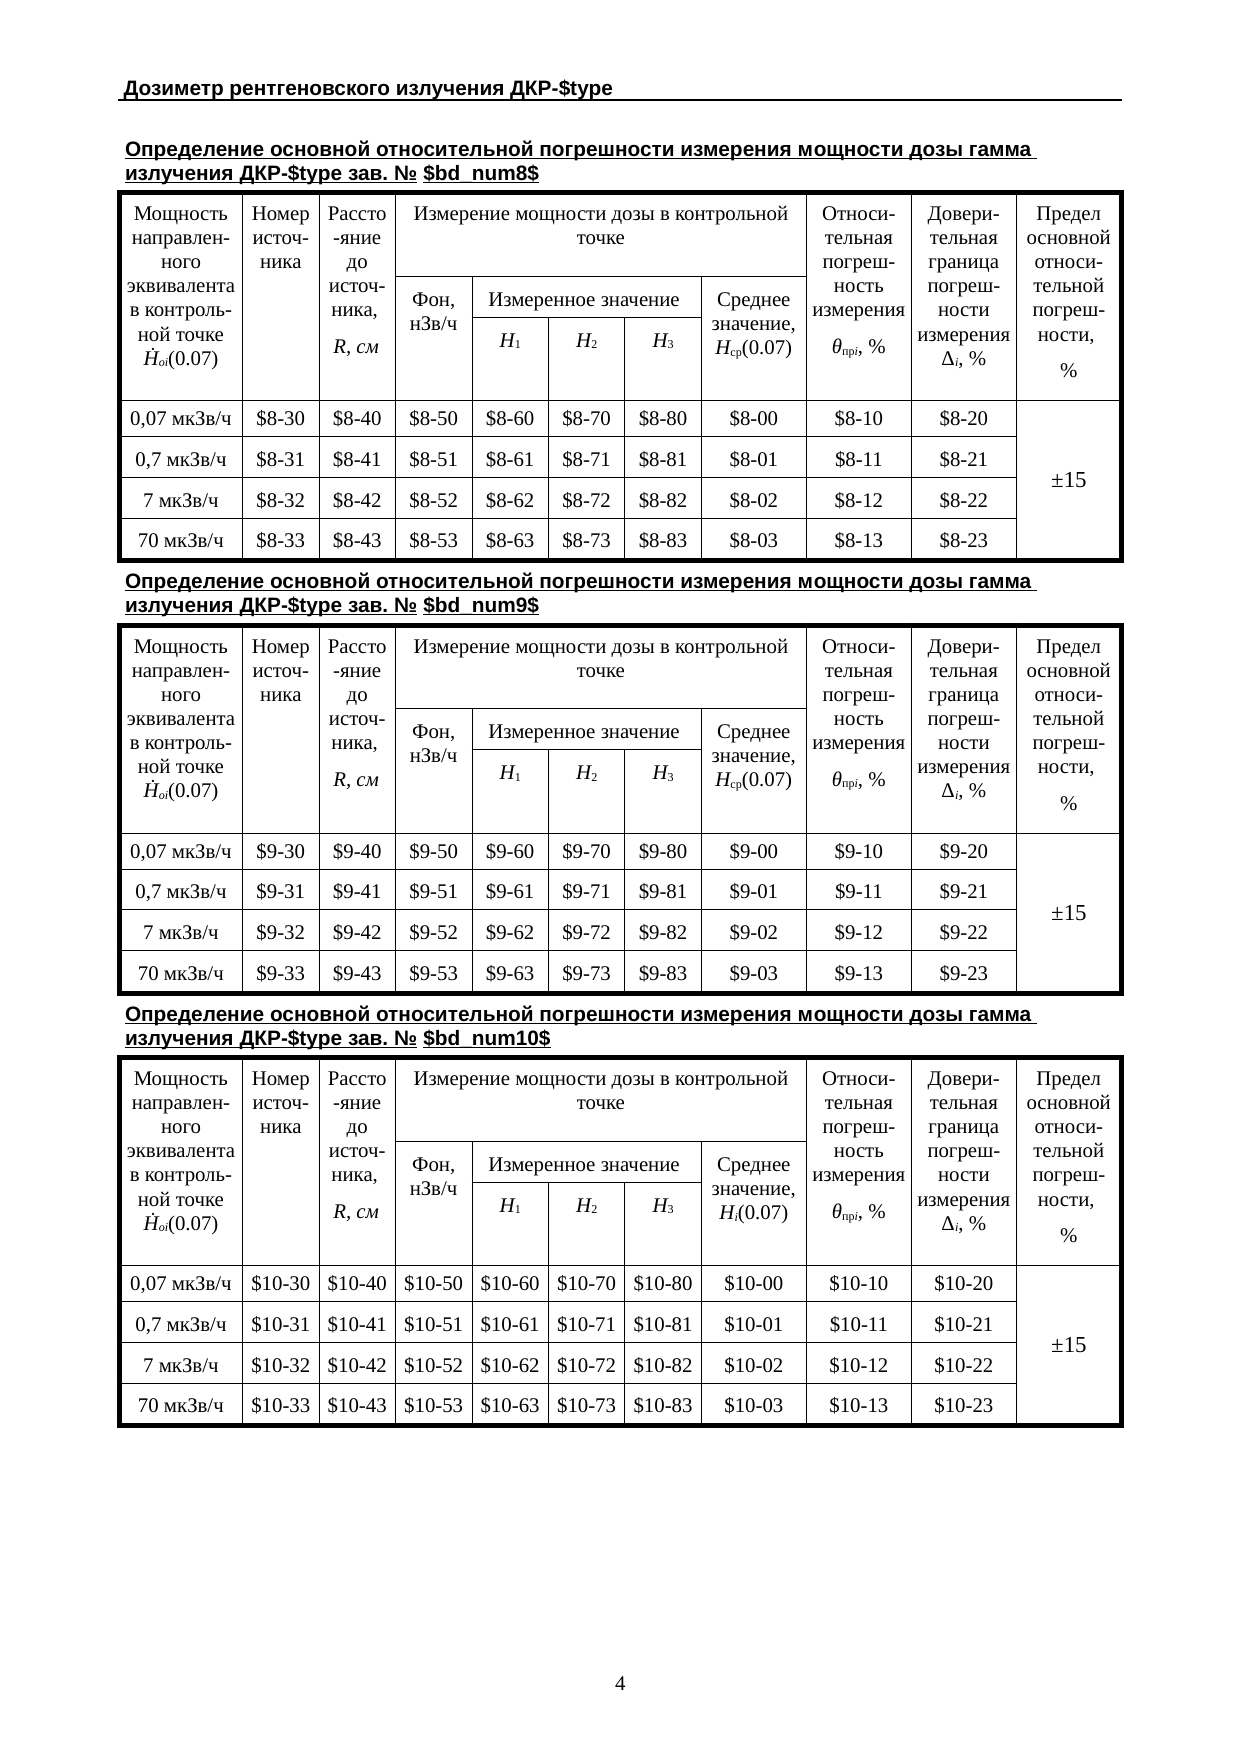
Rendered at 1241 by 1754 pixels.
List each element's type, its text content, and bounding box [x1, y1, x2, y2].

table_cell $10-02 [702, 1343, 806, 1382]
table_cell 0,07 мкЗв/ч [122, 834, 242, 868]
table_cell ±15 [1017, 1266, 1119, 1423]
table_cell $10-32 [243, 1343, 319, 1382]
table_cell Фон, нЗв/ч [396, 709, 472, 833]
table_header Определение основной относительной погрешности измерения мощности дозы гамма излучения ДКР-$type зав. № $bd_num10$ [119, 996, 1121, 1055]
table_cell $8-12 [807, 478, 911, 517]
table_cell $9-11 [807, 870, 911, 909]
table_cell $8-32 [243, 478, 319, 517]
table_cell Рассто-яние до источ-ника, R, см [320, 1060, 395, 1265]
table_cell Среднее значение, Hср(0.07) [702, 709, 806, 833]
table_cell Относи-тельная погреш-ность измерения θпрi, % [807, 628, 911, 833]
table_cell $9-20 [912, 834, 1016, 868]
table_cell $8-00 [702, 401, 806, 436]
table_cell $9-43 [320, 951, 395, 991]
table_cell $8-50 [396, 401, 472, 436]
table_cell $10-73 [549, 1384, 624, 1423]
table_cell Среднее значение, Hi(0.07) [702, 1142, 806, 1265]
table_cell H2 [549, 1183, 624, 1265]
table_cell $10-62 [473, 1343, 548, 1382]
table_cell $10-30 [243, 1266, 319, 1301]
table_cell Измеренное значение [473, 277, 701, 317]
table_cell Мощность направлен-ного эквивалента в контроль-ной точке Ḣoi(0.07) [122, 628, 242, 833]
table_cell $9-50 [396, 834, 472, 868]
table_cell $10-53 [396, 1384, 472, 1423]
table_cell $9-40 [320, 834, 395, 868]
table_cell Довери-тельная граница погреш-ности измерения Δi, % [912, 628, 1016, 833]
table_cell Номер источ-ника [243, 195, 319, 400]
table_cell Измеренное значение [473, 1142, 701, 1182]
table_cell ±15 [1017, 834, 1119, 991]
table_cell 70 мкЗв/ч [122, 519, 242, 558]
table_cell $8-33 [243, 519, 319, 558]
table_header Определение основной относительной погрешности измерения мощности дозы гамма излучения ДКР-$type зав. № $bd_num9$ [119, 563, 1121, 623]
table_cell $8-21 [912, 437, 1016, 477]
table_cell $10-13 [807, 1384, 911, 1423]
table_cell Измеренное значение [473, 709, 701, 749]
table_cell $8-83 [625, 519, 701, 558]
table_cell $10-10 [807, 1266, 911, 1301]
table_cell Довери-тельная граница погреш-ности измерения Δi, % [912, 195, 1016, 400]
table_cell $10-20 [912, 1266, 1016, 1301]
table_cell $9-32 [243, 910, 319, 950]
table_cell Рассто-яние до источ-ника, R, см [320, 195, 395, 400]
table_cell 0,7 мкЗв/ч [122, 870, 242, 909]
table_cell $9-00 [702, 834, 806, 868]
table_cell 7 мкЗв/ч [122, 1343, 242, 1382]
table_cell Относи-тельная погреш-ность измерения θпрi, % [807, 195, 911, 400]
table_cell $10-22 [912, 1343, 1016, 1382]
table_cell $9-63 [473, 951, 548, 991]
table_cell $10-61 [473, 1302, 548, 1342]
table_cell Предел основной относи-тельной погреш-ности, % [1017, 1060, 1119, 1265]
table_cell $9-02 [702, 910, 806, 950]
table_cell $10-80 [625, 1266, 701, 1301]
table_cell $10-40 [320, 1266, 395, 1301]
table_cell $8-51 [396, 437, 472, 477]
table_cell Довери-тельная граница погреш-ности измерения Δi, % [912, 1060, 1016, 1265]
table_cell $10-83 [625, 1384, 701, 1423]
table_cell $8-01 [702, 437, 806, 477]
table_cell ±15 [1017, 401, 1119, 558]
table_cell Мощность направлен-ного эквивалента в контроль-ной точке Ḣoi(0.07) [122, 1060, 242, 1265]
table_cell Номер источ-ника [243, 628, 319, 833]
table_cell $8-13 [807, 519, 911, 558]
table_cell $9-72 [549, 910, 624, 950]
table_cell Фон, нЗв/ч [396, 277, 472, 400]
table_cell $9-41 [320, 870, 395, 909]
table_cell $9-62 [473, 910, 548, 950]
table_header Определение основной относительной погрешности измерения мощности дозы гамма излучения ДКР-$type зав. № $bd_num8$ [119, 131, 1121, 190]
table_cell $8-72 [549, 478, 624, 517]
table_cell $9-42 [320, 910, 395, 950]
table_cell $9-81 [625, 870, 701, 909]
table_cell $10-43 [320, 1384, 395, 1423]
table_cell $9-33 [243, 951, 319, 991]
table_cell $10-33 [243, 1384, 319, 1423]
table_cell H2 [549, 750, 624, 833]
table_cell $8-31 [243, 437, 319, 477]
table_cell $8-53 [396, 519, 472, 558]
table_cell H1 [473, 1183, 548, 1265]
table_cell $10-60 [473, 1266, 548, 1301]
table_cell Относи-тельная погреш-ность измерения θпрi, % [807, 1060, 911, 1265]
table_cell 0,7 мкЗв/ч [122, 437, 242, 477]
table_cell $9-80 [625, 834, 701, 868]
table_cell H3 [625, 750, 701, 833]
table_cell Рассто-яние до источ-ника, R, см [320, 628, 395, 833]
table_cell $9-03 [702, 951, 806, 991]
table_cell $8-81 [625, 437, 701, 477]
table_cell $8-22 [912, 478, 1016, 517]
table_cell $9-52 [396, 910, 472, 950]
table_cell Мощность направлен-ного эквивалента в контроль-ной точке Ḣoi(0.07) [122, 195, 242, 400]
table_cell $8-63 [473, 519, 548, 558]
table_cell 7 мкЗв/ч [122, 910, 242, 950]
table_cell Фон, нЗв/ч [396, 1142, 472, 1265]
table_cell $8-62 [473, 478, 548, 517]
table_cell $8-60 [473, 401, 548, 436]
table_cell $8-40 [320, 401, 395, 436]
table_cell $10-81 [625, 1302, 701, 1342]
table_cell $9-82 [625, 910, 701, 950]
table_cell $10-01 [702, 1302, 806, 1342]
table_cell $8-03 [702, 519, 806, 558]
table_cell Номер источ-ника [243, 1060, 319, 1265]
table_cell $8-52 [396, 478, 472, 517]
table_cell 0,07 мкЗв/ч [122, 401, 242, 436]
table_cell Предел основной относи-тельной погреш-ности, % [1017, 628, 1119, 833]
table_cell 0,07 мкЗв/ч [122, 1266, 242, 1301]
table_cell $10-03 [702, 1384, 806, 1423]
table_cell $8-02 [702, 478, 806, 517]
table_cell $9-23 [912, 951, 1016, 991]
table_cell $9-70 [549, 834, 624, 868]
table_cell $10-51 [396, 1302, 472, 1342]
table_cell $10-82 [625, 1343, 701, 1382]
table_cell $10-31 [243, 1302, 319, 1342]
table_cell $10-42 [320, 1343, 395, 1382]
table_cell Среднее значение, Hср(0.07) [702, 277, 806, 400]
table_cell H3 [625, 1183, 701, 1265]
table_cell $9-60 [473, 834, 548, 868]
table_cell $8-30 [243, 401, 319, 436]
table_cell Предел основной относи-тельной погреш-ности, % [1017, 195, 1119, 400]
table_cell $8-10 [807, 401, 911, 436]
table_cell $9-31 [243, 870, 319, 909]
table_cell $9-73 [549, 951, 624, 991]
table_cell $9-13 [807, 951, 911, 991]
table_cell $8-82 [625, 478, 701, 517]
table_cell H1 [473, 750, 548, 833]
table_cell H2 [549, 318, 624, 400]
table_cell $9-61 [473, 870, 548, 909]
table_cell $10-70 [549, 1266, 624, 1301]
table_cell $9-30 [243, 834, 319, 868]
table_cell $9-22 [912, 910, 1016, 950]
table_cell Измерение мощности дозы в контрольной точке [396, 628, 806, 708]
table_cell $9-12 [807, 910, 911, 950]
table_cell $9-71 [549, 870, 624, 909]
table_cell $9-21 [912, 870, 1016, 909]
table_cell $8-41 [320, 437, 395, 477]
table_cell H3 [625, 318, 701, 400]
table_cell $10-11 [807, 1302, 911, 1342]
table_cell 70 мкЗв/ч [122, 951, 242, 991]
table_cell $10-63 [473, 1384, 548, 1423]
table_cell $8-61 [473, 437, 548, 477]
table_cell $8-70 [549, 401, 624, 436]
table_cell H1 [473, 318, 548, 400]
table_cell $8-43 [320, 519, 395, 558]
table_cell $10-23 [912, 1384, 1016, 1423]
table_cell $9-01 [702, 870, 806, 909]
table_cell $9-83 [625, 951, 701, 991]
table_cell Измерение мощности дозы в контрольной точке [396, 1060, 806, 1141]
table_cell 7 мкЗв/ч [122, 478, 242, 517]
table_cell $8-20 [912, 401, 1016, 436]
table_cell $9-51 [396, 870, 472, 909]
table_cell $8-71 [549, 437, 624, 477]
table_cell $10-12 [807, 1343, 911, 1382]
table_cell $10-41 [320, 1302, 395, 1342]
table_cell $10-21 [912, 1302, 1016, 1342]
table_cell $8-23 [912, 519, 1016, 558]
table_cell $10-00 [702, 1266, 806, 1301]
table_cell $8-80 [625, 401, 701, 436]
table_cell $8-42 [320, 478, 395, 517]
table_cell $10-50 [396, 1266, 472, 1301]
table_cell $10-72 [549, 1343, 624, 1382]
table_cell 70 мкЗв/ч [122, 1384, 242, 1423]
table_cell $8-73 [549, 519, 624, 558]
table_cell $9-10 [807, 834, 911, 868]
table_cell $8-11 [807, 437, 911, 477]
table_cell $10-71 [549, 1302, 624, 1342]
table_cell $9-53 [396, 951, 472, 991]
table_cell 0,7 мкЗв/ч [122, 1302, 242, 1342]
table_cell $10-52 [396, 1343, 472, 1382]
table_cell Измерение мощности дозы в контрольной точке [396, 195, 806, 276]
